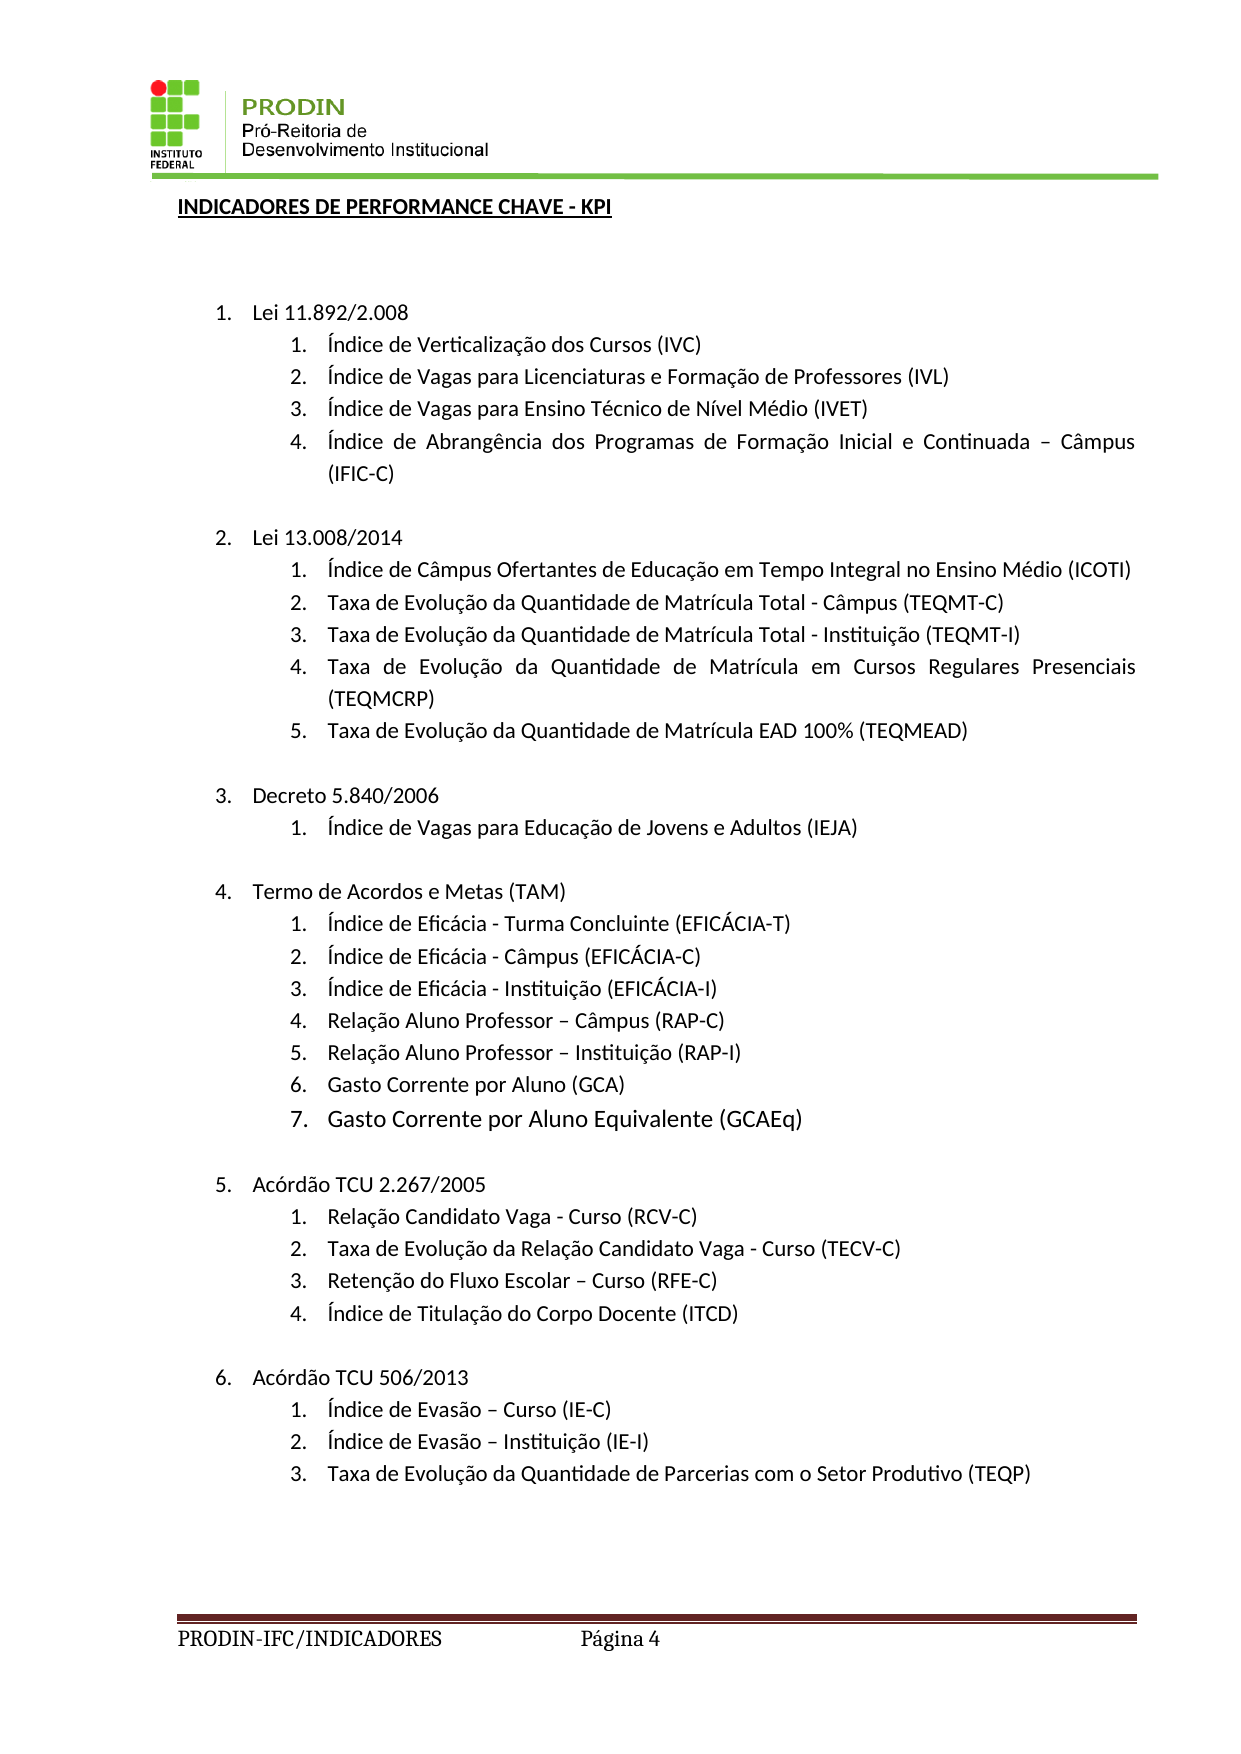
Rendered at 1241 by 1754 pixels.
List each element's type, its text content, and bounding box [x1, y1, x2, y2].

list Índice de Evasão – Instituição (IE-I) [290, 1427, 1137, 1455]
list Índice de Eficácia - Instituição (EFICÁCIA-I) [290, 974, 1137, 1002]
list Relação Candidato Vaga - Curso (RCV-C) [290, 1202, 1137, 1230]
text INDICADORES DE PERFORMANCE CHAVE - KPI [177, 192, 1137, 220]
list Índice de Vagas para Educação de Jovens e Adultos (IEJA) [290, 813, 1137, 841]
list Índice de Eficácia - Câmpus (EFICÁCIA-C) [290, 942, 1137, 970]
list Taxa de Evolução da Quantidade de Matrícula EAD 100% (TEQMEAD) [290, 716, 1137, 744]
picture [107, 65, 494, 193]
list Taxa de Evolução da Quantidade de Matrícula Total - Instituição (TEQMT-I) [290, 620, 1137, 648]
list Taxa de Evolução da Quantidade de Parcerias com o Setor Produtivo (TEQP) [290, 1459, 1137, 1488]
list Índice de Vagas para Licenciaturas e Formação de Professores (IVL) [290, 362, 1137, 390]
list Relação Aluno Professor – Câmpus (RAP-C) [290, 1006, 1137, 1034]
list Relação Aluno Professor – Instituição (RAP-I) [290, 1038, 1137, 1066]
list Índice de Evasão – Curso (IE-C) [290, 1395, 1137, 1423]
list Lei 13.008/2014 [215, 523, 1137, 551]
list Taxa de Evolução da Quantidade de Matrícula em Cursos Regulares Presenciais (TEQMCRP) [290, 652, 1137, 712]
list Taxa de Evolução da Quantidade de Matrícula Total - Câmpus (TEQMT-C) [290, 588, 1137, 616]
list Índice de Vagas para Ensino Técnico de Nível Médio (IVET) [290, 394, 1137, 423]
list Índice de Abrangência dos Programas de Formação Inicial e Continuada – Câmpus (IFIC-C) [290, 427, 1137, 487]
list Acórdão TCU 2.267/2005 [215, 1170, 1137, 1198]
list Gasto Corrente por Aluno Equivalente (GCAEq) [290, 1103, 1137, 1133]
list Índice de Câmpus Ofertantes de Educação em Tempo Integral no Ensino Médio (ICOTI) [290, 556, 1137, 583]
list Gasto Corrente por Aluno (GCA) [290, 1071, 1137, 1098]
list Retenção do Fluxo Escolar – Curso (RFE-C) [290, 1266, 1137, 1294]
list Decreto 5.840/2006 [215, 781, 1137, 809]
list Taxa de Evolução da Relação Candidato Vaga - Curso (TECV-C) [290, 1234, 1137, 1262]
list Índice de Verticalização dos Cursos (IVC) [290, 330, 1137, 358]
list Lei 11.892/2.008 [215, 298, 1137, 326]
list Termo de Acordos e Metas (TAM) [215, 877, 1137, 905]
list Índice de Eficácia - Turma Concluinte (EFICÁCIA-T) [290, 909, 1137, 938]
list Acórdão TCU 506/2013 [215, 1363, 1137, 1391]
list Índice de Titulação do Corpo Docente (ITCD) [290, 1299, 1137, 1327]
